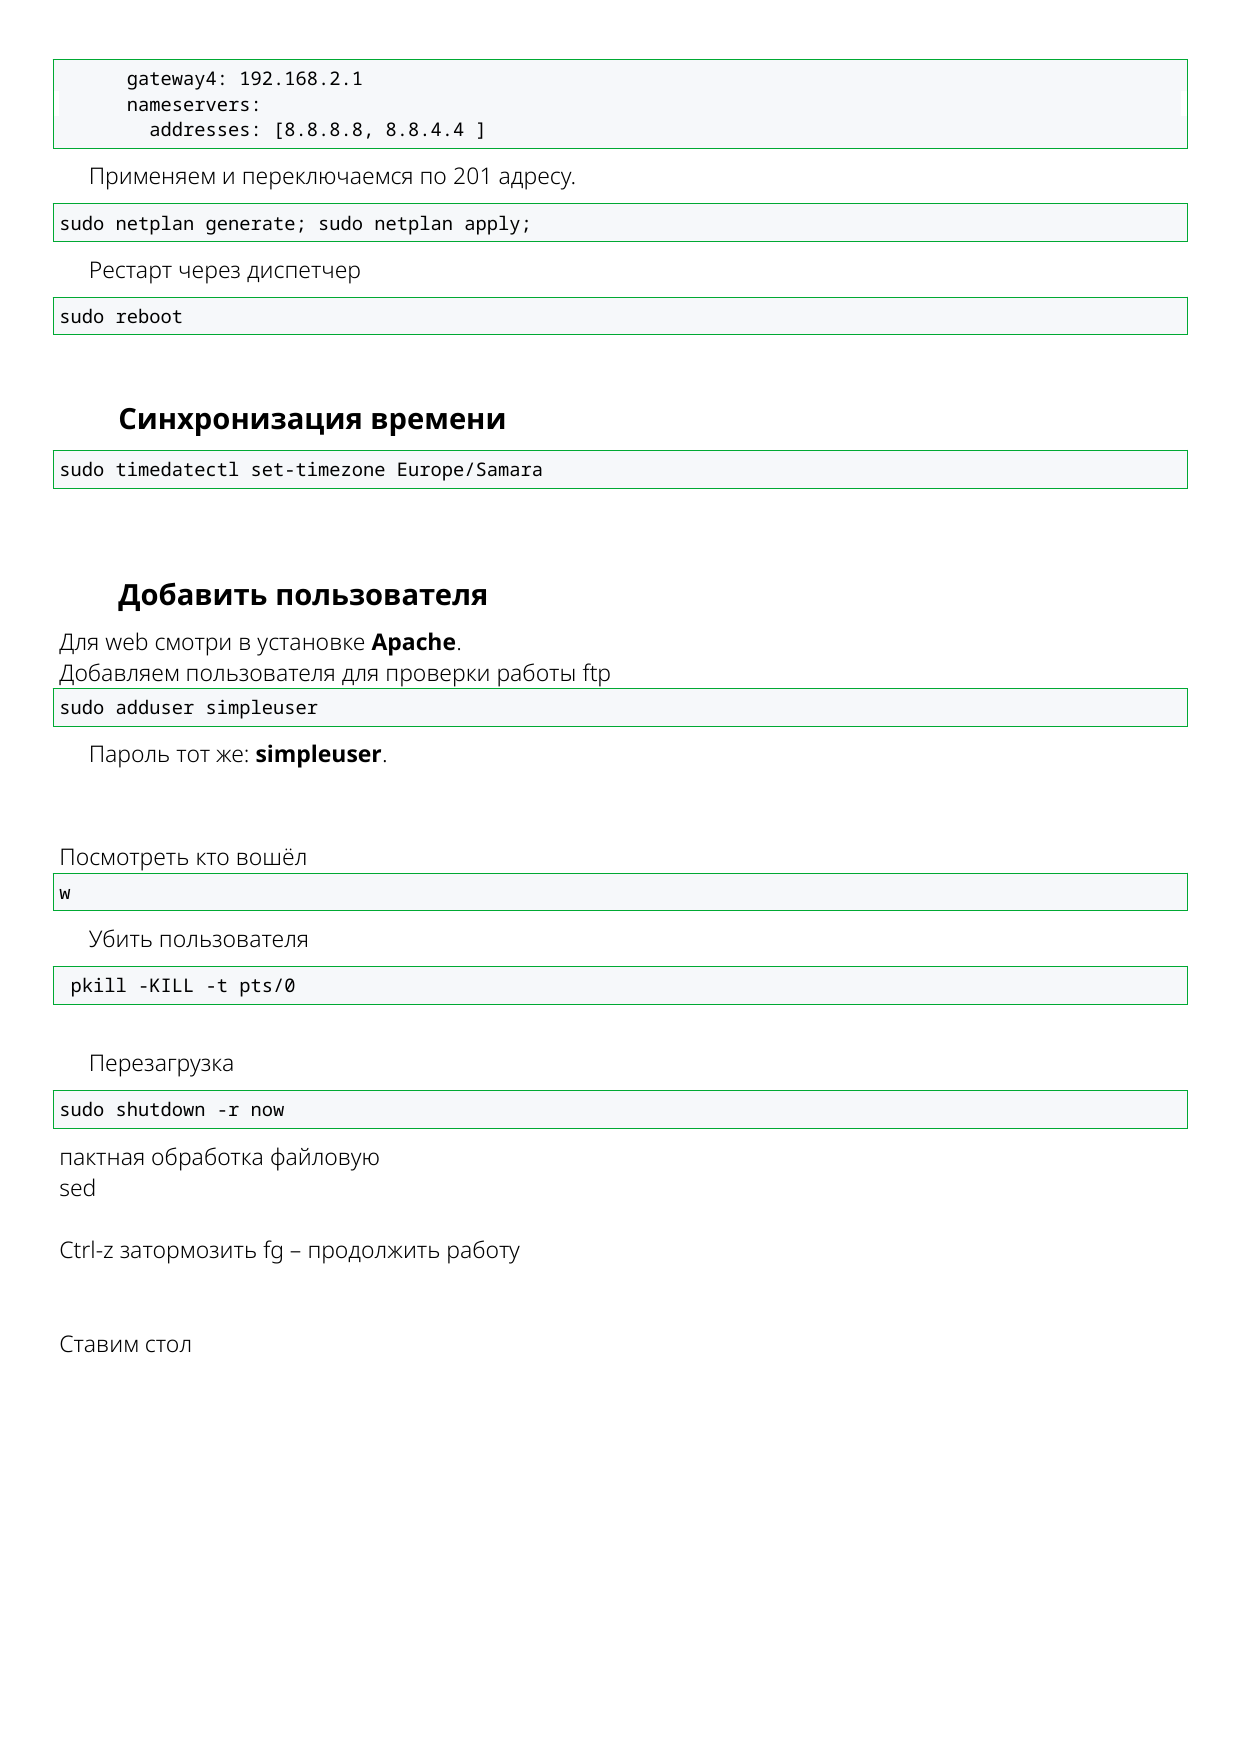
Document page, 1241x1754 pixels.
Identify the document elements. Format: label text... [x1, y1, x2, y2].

text Ставим стол [59, 1328, 1181, 1359]
text gateway4: 192.168.2.1 [54, 60, 1187, 91]
text Посмотреть кто вошёл [59, 841, 1181, 873]
text Для web смотри в установке Apache. [59, 626, 1181, 657]
text addresses: [8.8.8.8, 8.8.4.4 ] [54, 110, 1187, 148]
text sudo shutdown -r now [54, 1091, 1187, 1128]
text Добавляем пользователя для проверки работы ftp [59, 657, 1181, 688]
text пактная обработка файловую [59, 1141, 1181, 1172]
text sudo adduser simpleuser [54, 689, 1187, 726]
text nameservers: [59, 91, 1181, 110]
text pkill -KILL -t pts/0 [54, 967, 1187, 1004]
subtitle Добавить пользователя [118, 574, 1181, 614]
text Пароль тот же: simpleuser. [59, 738, 1181, 769]
text Рестарт через диспетчер [59, 253, 1181, 285]
text Убить пользователя [59, 923, 1181, 954]
text sudo reboot [54, 298, 1187, 334]
subtitle Синхронизация времени [118, 398, 1181, 438]
text w [54, 874, 1187, 910]
text sudo netplan generate; sudo netplan apply; [54, 204, 1187, 241]
text Ctrl-z затормозить fg – продолжить работу [59, 1234, 1181, 1266]
text Перезагрузка [59, 1047, 1181, 1078]
text Применяем и переключаемся по 201 адресу. [59, 160, 1181, 192]
text sudo timedatectl set-timezone Europe/Samara [54, 451, 1187, 488]
text sed [59, 1172, 1181, 1203]
